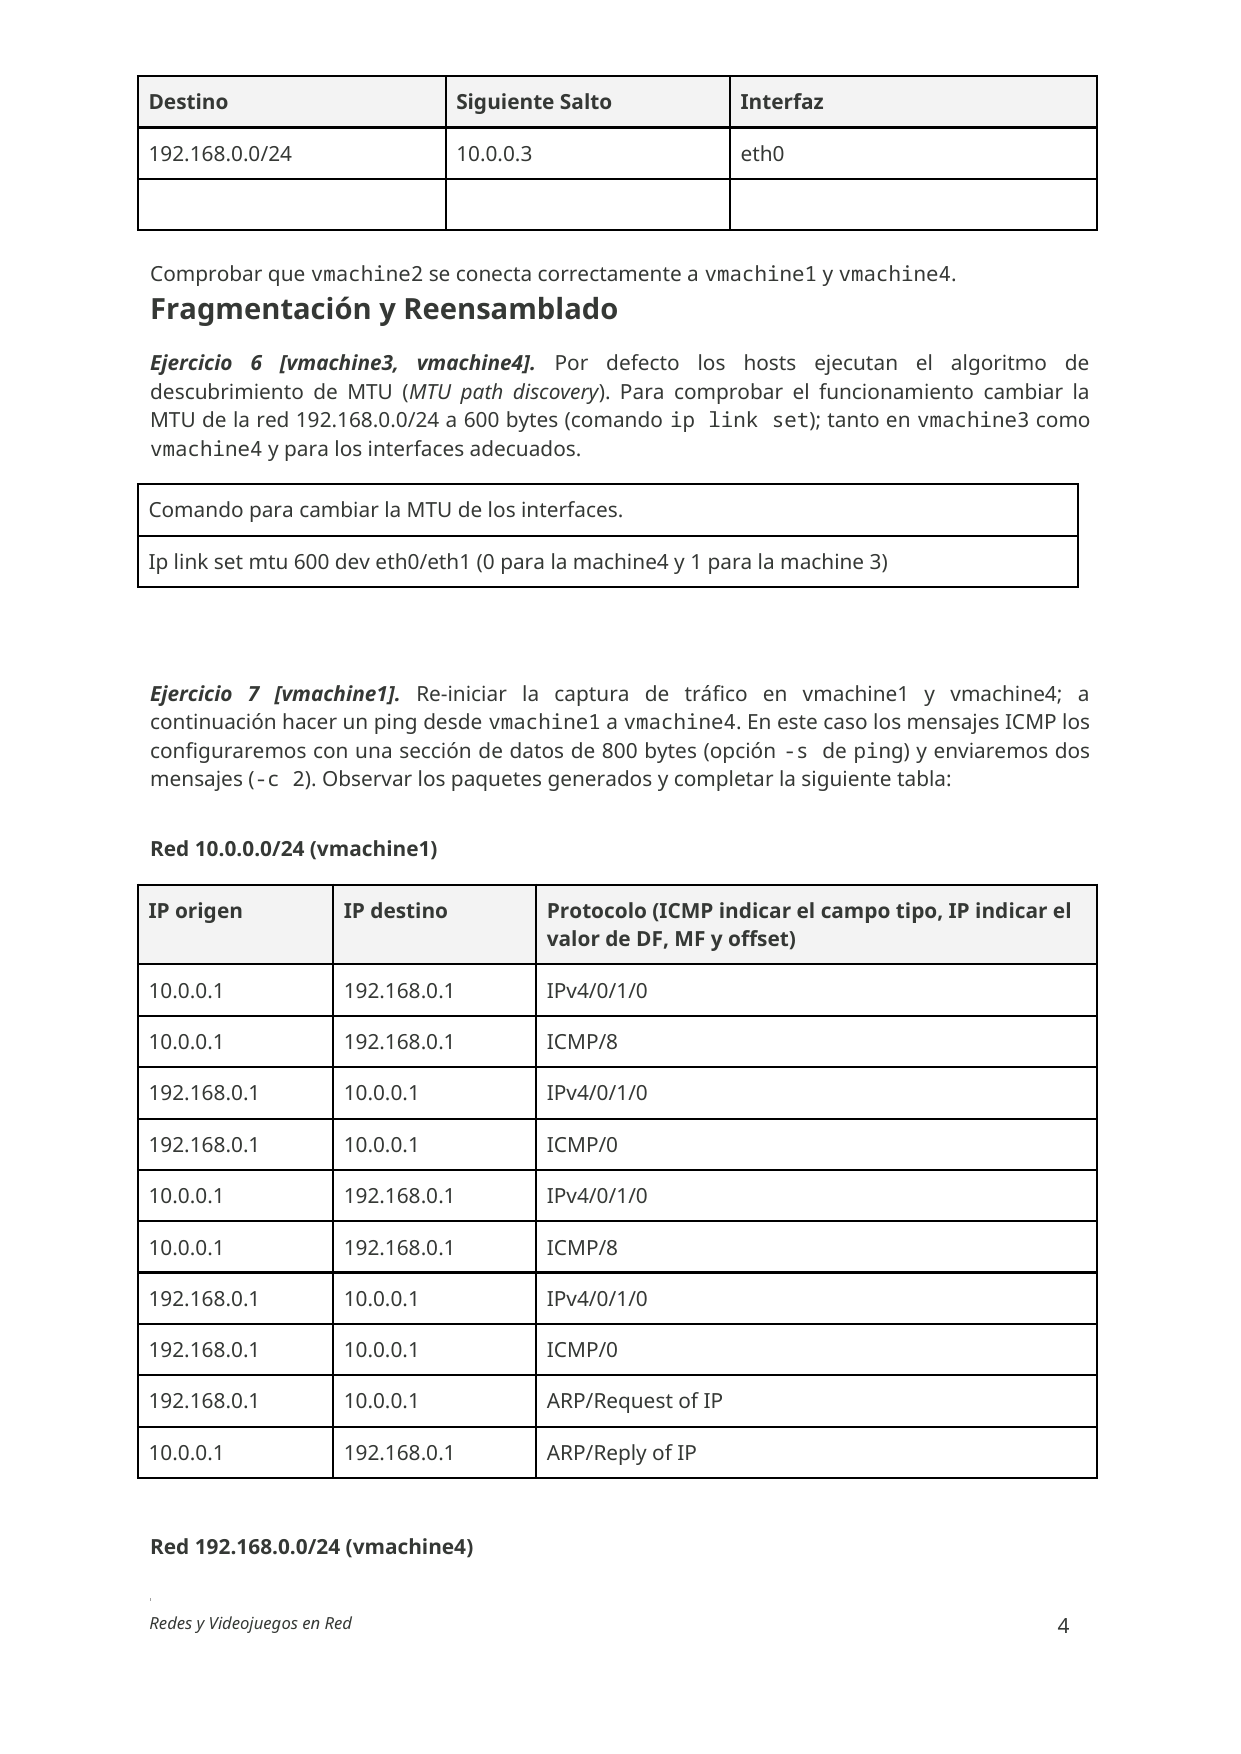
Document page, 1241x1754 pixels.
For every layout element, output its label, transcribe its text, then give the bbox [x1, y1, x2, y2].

table_cell 192.168.0.1 [334, 965, 535, 1015]
table_cell 192.168.0.0/24 [139, 129, 445, 178]
table_cell [139, 180, 445, 229]
table_header Interfaz [731, 77, 1096, 126]
table_cell ICMP/8 [537, 1222, 1096, 1271]
table_cell ARP/Reply of IP [537, 1428, 1096, 1477]
table_cell 10.0.0.1 [334, 1325, 535, 1374]
table_cell eth0 [731, 129, 1096, 178]
text Red 10.0.0.0/24 (vmachine1) [150, 834, 1090, 863]
table_cell ICMP/0 [537, 1120, 1096, 1169]
table_cell 192.168.0.1 [139, 1325, 332, 1374]
table_cell IPv4/0/1/0 [537, 1274, 1096, 1323]
table_cell 10.0.0.1 [139, 1171, 332, 1220]
table_cell 10.0.0.1 [334, 1376, 535, 1426]
text Ejercicio 6 [vmachine3, vmachine4]. Por defecto los hosts ejecutan el algoritmo de descubrimiento de MTU (MTU path discovery). Para comprobar el funcionamiento cambiar la MTU de la red 192.168.0.0/24 a 600 bytes (comando ip link set); tanto en vmachine3 como vmachine4 y para los interfaces adecuados. [150, 348, 1090, 462]
table_header Siguiente Salto [447, 77, 729, 126]
table_cell IPv4/0/1/0 [537, 1068, 1096, 1117]
table_cell ICMP/0 [537, 1325, 1096, 1374]
table_header Comando para cambiar la MTU de los interfaces. [139, 485, 1077, 534]
text Comprobar que vmachine2 se conecta correctamente a vmachine1 y vmachine4. [150, 259, 1090, 288]
table_cell IPv4/0/1/0 [537, 965, 1096, 1015]
table_cell [447, 180, 729, 229]
table_cell 10.0.0.1 [334, 1068, 535, 1117]
text Red 192.168.0.0/24 (vmachine4) [150, 1532, 1090, 1561]
table_cell 10.0.0.1 [139, 1222, 332, 1271]
table_header IP destino [334, 886, 535, 963]
table_cell 10.0.0.3 [447, 129, 729, 178]
table_cell 10.0.0.1 [334, 1120, 535, 1169]
table_cell 10.0.0.1 [139, 1428, 332, 1477]
text Ejercicio 7 [vmachine1]. Re-iniciar la captura de tráfico en vmachine1 y vmachine4; a continuación hacer un ping desde vmachine1 a vmachine4. En este caso los mensajes ICMP los configuraremos con una sección de datos de 800 bytes (opción -s de ping) y enviaremos dos mensajes (-c 2). Observar los paquetes generados y completar la siguiente tabla: [150, 679, 1090, 793]
table_cell 192.168.0.1 [139, 1376, 332, 1426]
table_cell 192.168.0.1 [334, 1222, 535, 1271]
table_cell 192.168.0.1 [334, 1428, 535, 1477]
table_header Protocolo (ICMP indicar el campo tipo, IP indicar el valor de DF, MF y offset) [537, 886, 1096, 963]
subtitle Fragmentación y Reensamblado [150, 288, 1090, 328]
table_cell Ip link set mtu 600 dev eth0/eth1 (0 para la machine4 y 1 para la machine 3) [139, 537, 1077, 586]
table_cell [731, 180, 1096, 229]
table_cell IPv4/0/1/0 [537, 1171, 1096, 1220]
table_cell 192.168.0.1 [334, 1017, 535, 1066]
table_cell 192.168.0.1 [139, 1068, 332, 1117]
table_cell 192.168.0.1 [334, 1171, 535, 1220]
table_cell 10.0.0.1 [139, 965, 332, 1015]
table_header IP origen [139, 886, 332, 963]
table_cell 10.0.0.1 [334, 1274, 535, 1323]
table_cell 192.168.0.1 [139, 1120, 332, 1169]
table_header Destino [139, 77, 445, 126]
table_cell ARP/Request of IP [537, 1376, 1096, 1426]
table_cell 10.0.0.1 [139, 1017, 332, 1066]
table_cell ICMP/8 [537, 1017, 1096, 1066]
table_cell 192.168.0.1 [139, 1274, 332, 1323]
